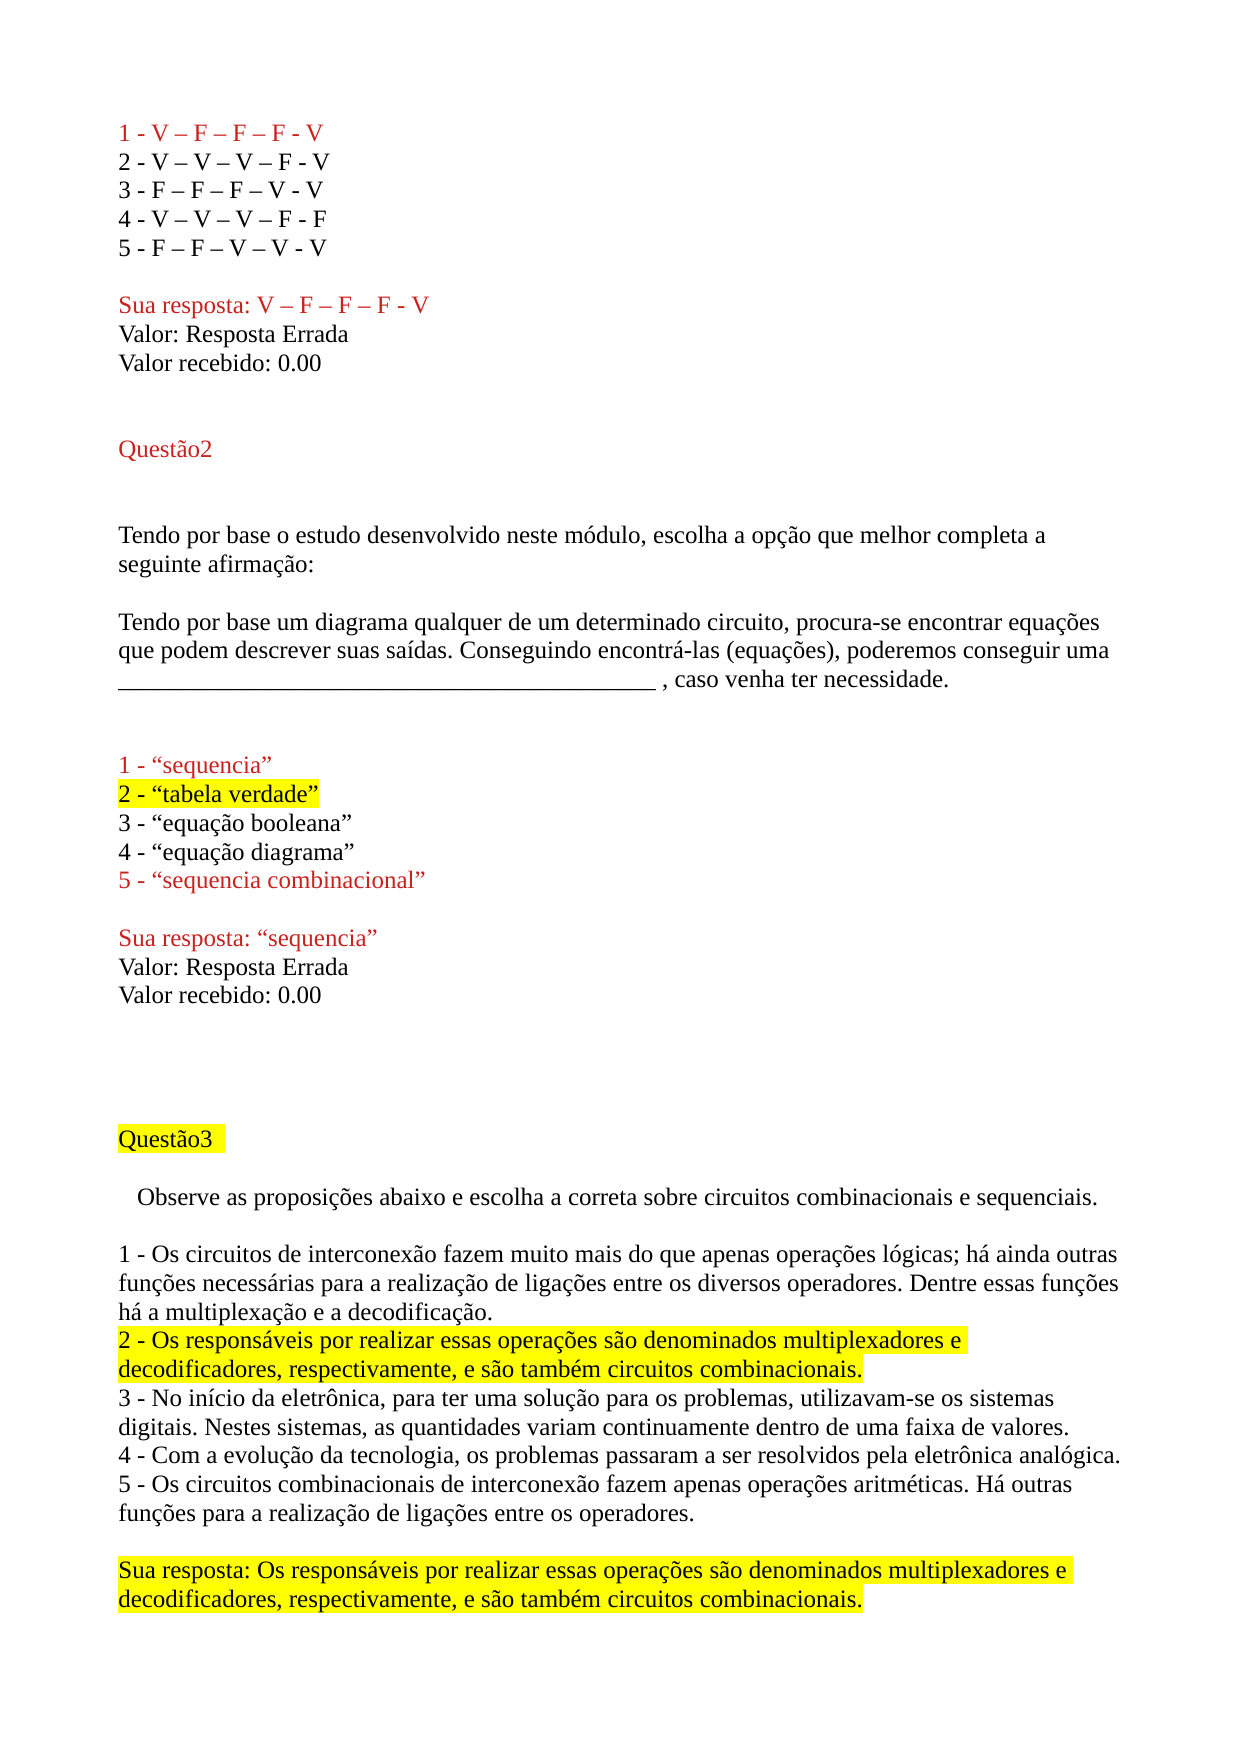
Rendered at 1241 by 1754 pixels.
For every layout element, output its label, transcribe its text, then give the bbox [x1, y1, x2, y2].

text 1 - “sequencia” [118, 751, 1122, 779]
text Valor recebido: 0.00 [118, 981, 1122, 1009]
text Valor: Resposta Errada [118, 952, 1122, 981]
text Sua resposta: “sequencia” [118, 923, 1122, 952]
text 3 - F – F – F – V - V [118, 176, 1122, 204]
text Observe as proposições abaixo e escolha a correta sobre circuitos combinacionais e sequenciais. [118, 1182, 1122, 1211]
text 4 - “equação diagrama” [118, 837, 1122, 866]
text Questão2 [118, 434, 1122, 463]
text 1 - V – F – F – F - V [118, 118, 1122, 147]
text Sua resposta: V – F – F – F - V [118, 291, 1122, 319]
text 3 - No início da eletrônica, para ter uma solução para os problemas, utilizavam-se os sistemas digitais. Nestes sistemas, as quantidades variam continuamente dentro de uma faixa de valores. [118, 1383, 1122, 1441]
text Questão3 [118, 1124, 1122, 1153]
text 2 - Os responsáveis por realizar essas operações são denominados multiplexadores e decodificadores, respectivamente, e são também circuitos combinacionais. [118, 1326, 1122, 1383]
text 5 - “sequencia combinacional” [118, 866, 1122, 894]
text 1 - Os circuitos de interconexão fazem muito mais do que apenas operações lógicas; há ainda outras funções necessárias para a realização de ligações entre os diversos operadores. Dentre essas funções há a multiplexação e a decodificação. [118, 1239, 1122, 1326]
text 4 - Com a evolução da tecnologia, os problemas passaram a ser resolvidos pela eletrônica analógica. [118, 1441, 1122, 1469]
text 5 - Os circuitos combinacionais de interconexão fazem apenas operações aritméticas. Há outras funções para a realização de ligações entre os operadores. [118, 1469, 1122, 1527]
text 4 - V – V – V – F - F [118, 204, 1122, 233]
text Tendo por base um diagrama qualquer de um determinado circuito, procura-se encontrar equações que podem descrever suas saídas. Conseguindo encontrá-las (equações), poderemos conseguir uma ___________________________________________ , caso venha ter necessidade. [118, 607, 1122, 693]
text 3 - “equação booleana” [118, 808, 1122, 837]
text Valor recebido: 0.00 [118, 348, 1122, 377]
text Valor: Resposta Errada [118, 319, 1122, 348]
text 2 - V – V – V – F - V [118, 147, 1122, 176]
text Sua resposta: Os responsáveis por realizar essas operações são denominados multiplexadores e decodificadores, respectivamente, e são também circuitos combinacionais. [118, 1556, 1122, 1613]
text Tendo por base o estudo desenvolvido neste módulo, escolha a opção que melhor completa a seguinte afirmação: [118, 521, 1122, 578]
text 2 - “tabela verdade” [118, 779, 1122, 808]
text 5 - F – F – V – V - V [118, 233, 1122, 262]
